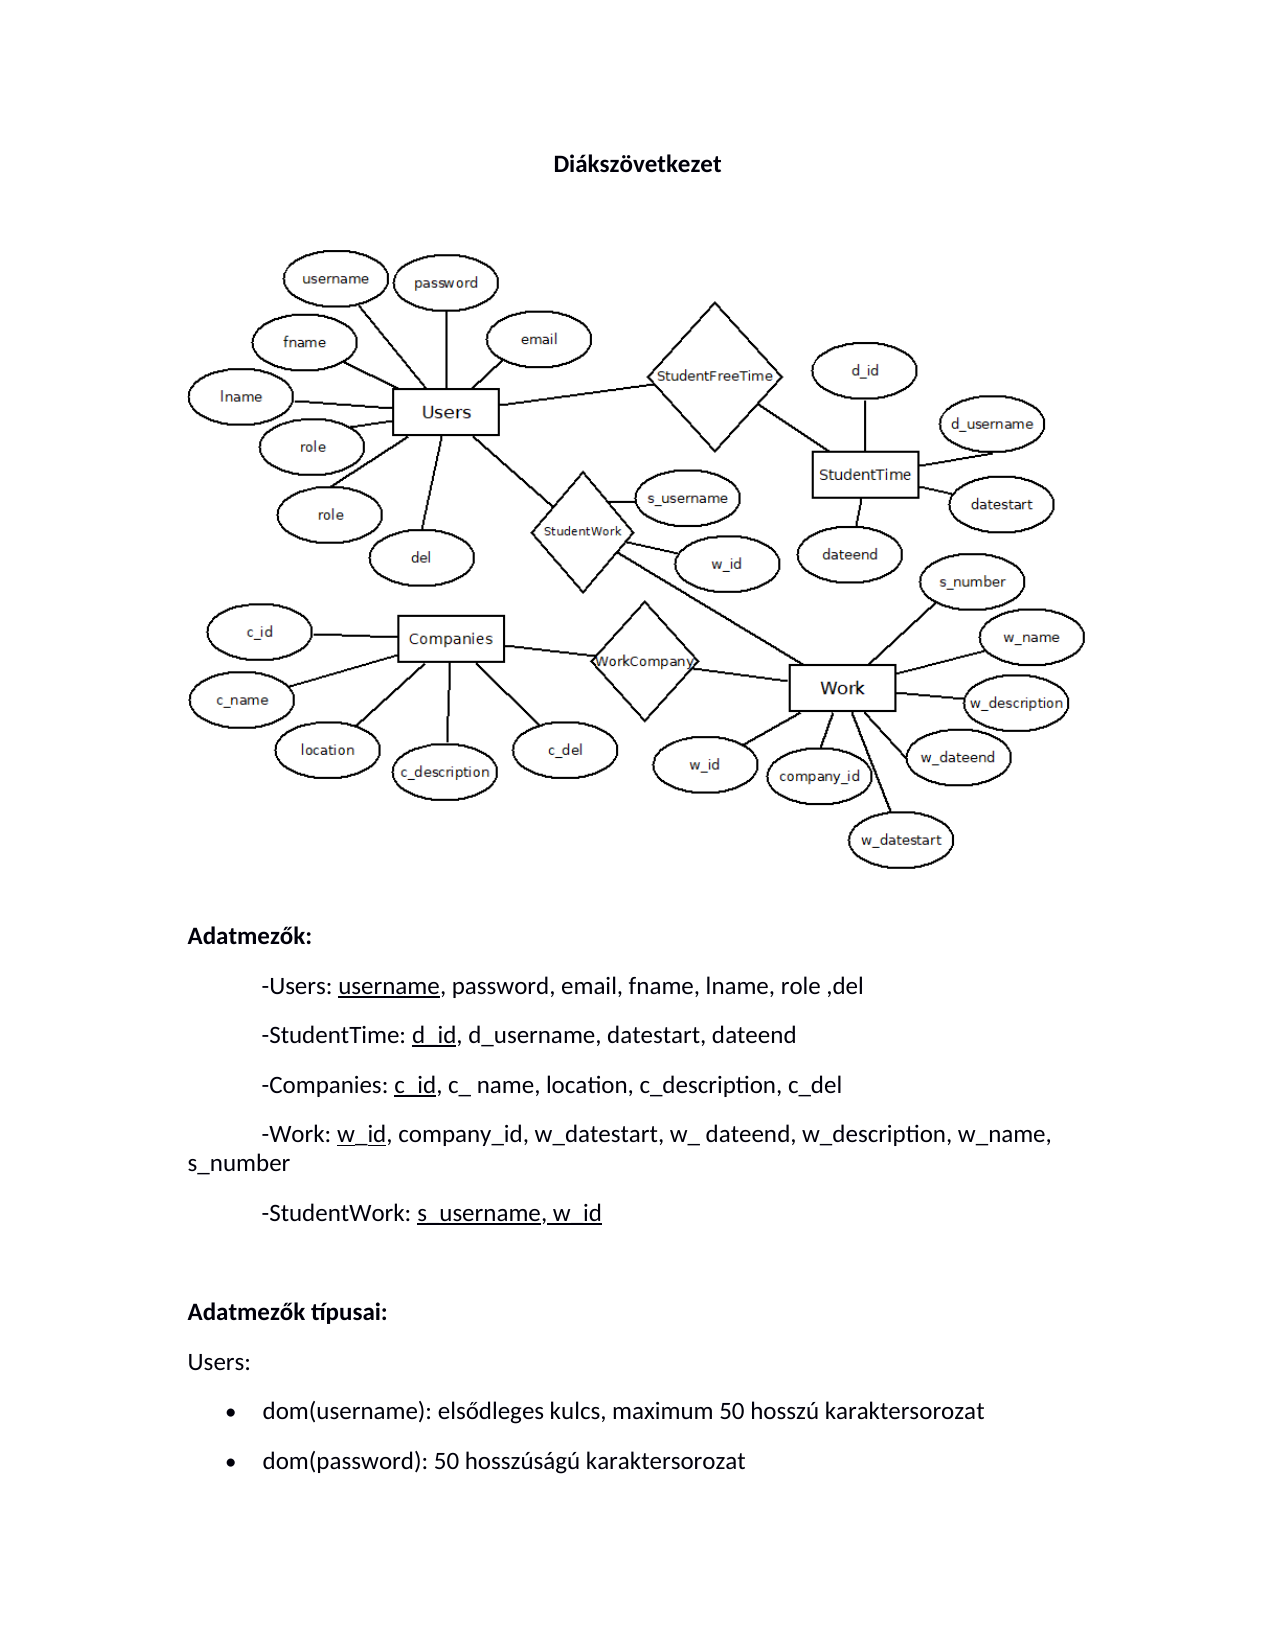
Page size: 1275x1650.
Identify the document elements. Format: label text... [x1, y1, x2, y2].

text Users: [187, 1347, 1087, 1376]
text -Users: username, password, email, fname, lname, role ,del [187, 971, 1087, 1000]
text -Companies: c_id, c_ name, location, c_description, c_del [187, 1070, 1087, 1099]
text Adatmezők típusai: [187, 1297, 1087, 1326]
list dom(password): 50 hosszúságú karaktersorozat [225, 1446, 1087, 1475]
text -StudentWork: s_username, w_id [187, 1198, 1087, 1227]
text Adatmezők: [187, 922, 1087, 950]
text -StudentTime: d_id, d_username, datestart, dateend [187, 1021, 1087, 1049]
list dom(username): elsődleges kulcs, maximum 50 hosszú karaktersorozat [225, 1397, 1087, 1425]
text Diákszövetkezet [187, 150, 1087, 179]
picture [187, 249, 1088, 872]
text -Work: w_id, company_id, w_datestart, w_ dateend, w_description, w_name, s_number [187, 1120, 1087, 1177]
